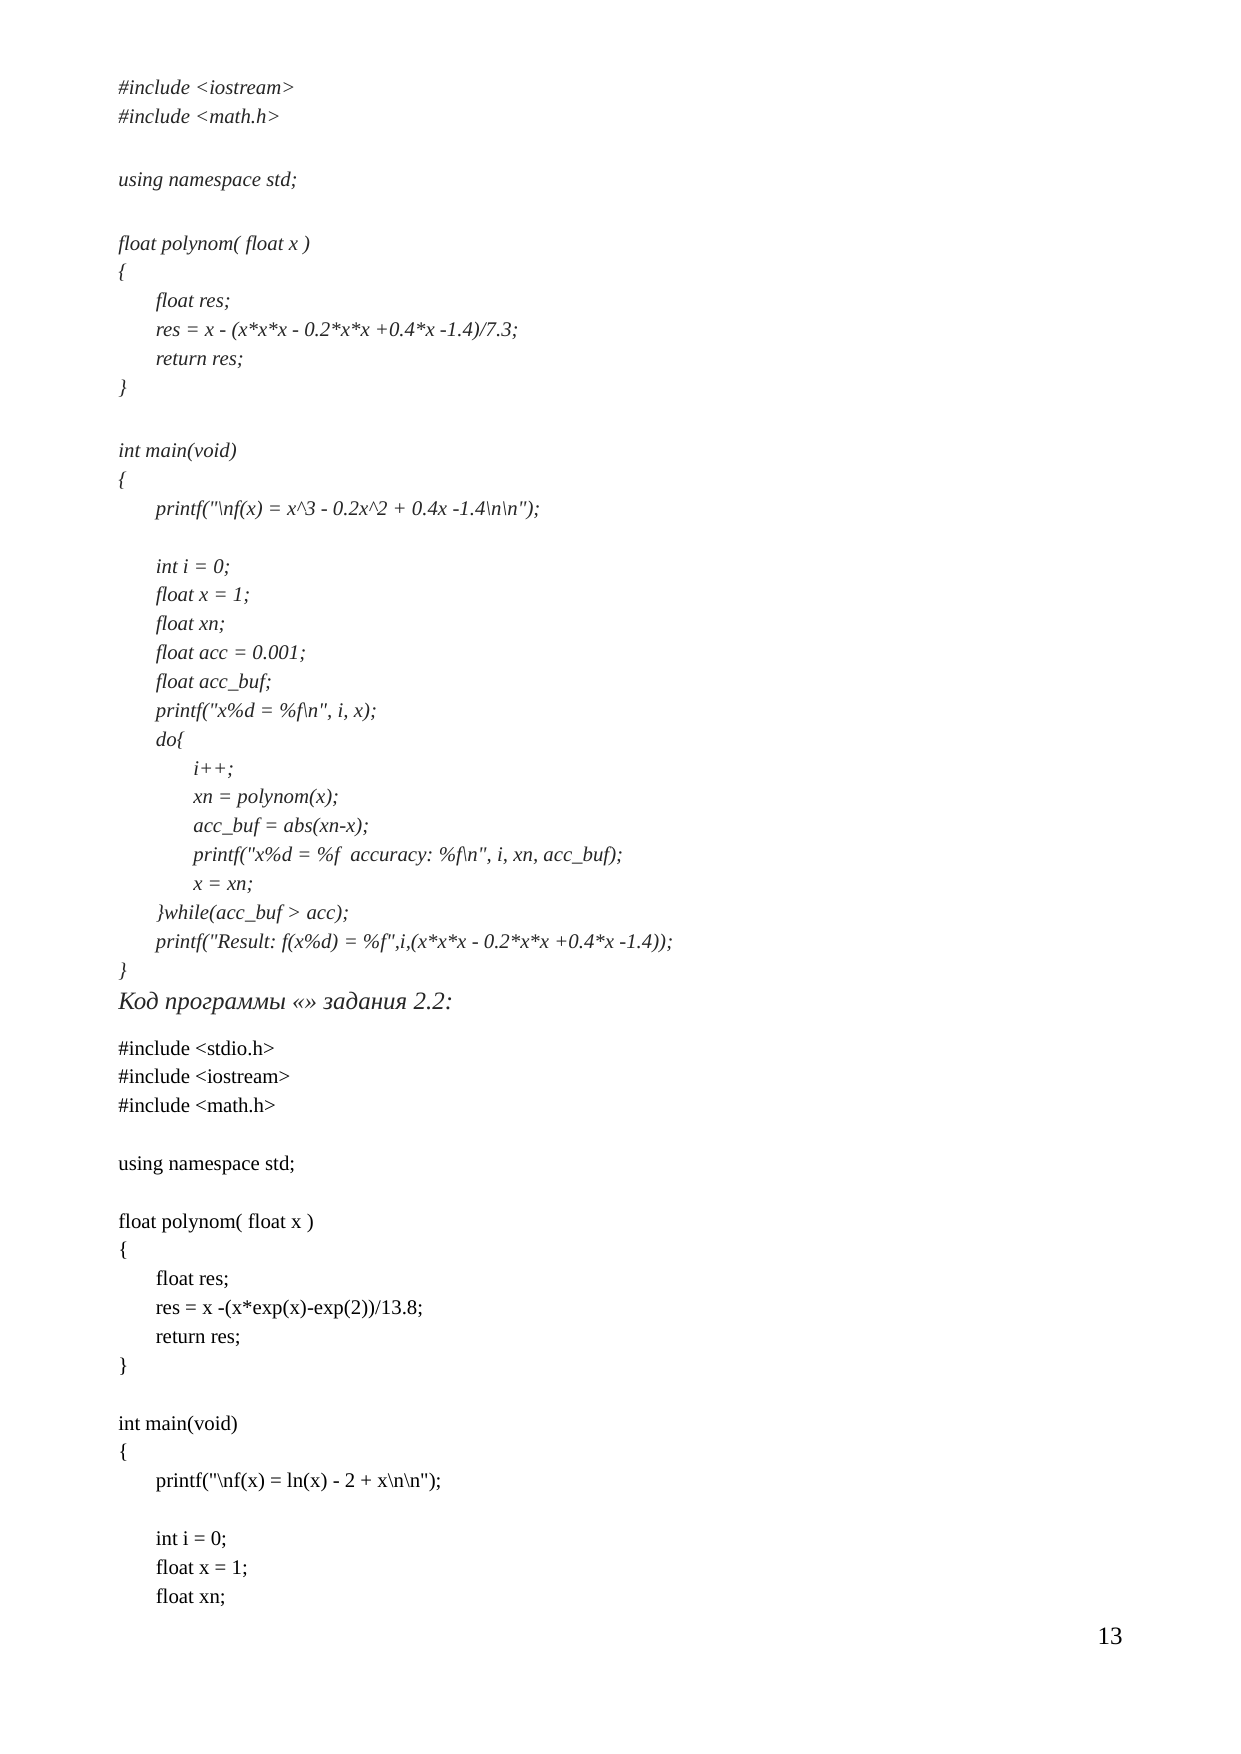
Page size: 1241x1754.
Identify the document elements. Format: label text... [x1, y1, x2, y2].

text res = x - (x*x*x - 0.2*x*x +0.4*x -1.4)/7.3; [118, 317, 1122, 341]
text float x = 1; [118, 1555, 1122, 1579]
text { [118, 1439, 1122, 1463]
text int i = 0; [118, 1526, 1122, 1550]
text acc_buf = abs(xn-x); [118, 813, 1122, 837]
text float acc = 0.001; [118, 640, 1122, 664]
text xn = polynom(x); [118, 784, 1122, 808]
text { [118, 1237, 1122, 1261]
text return res; [118, 1324, 1122, 1348]
text int main(void) [118, 438, 1122, 462]
text #include <math.h> [118, 1093, 1122, 1117]
text #include <stdio.h> [118, 1035, 1122, 1059]
text } [118, 375, 1122, 399]
text printf("\nf(x) = x^3 - 0.2x^2 + 0.4x -1.4\n\n"); [118, 496, 1122, 520]
text float x = 1; [118, 582, 1122, 606]
text float res; [118, 1266, 1122, 1290]
text using namespace std; [118, 1151, 1122, 1175]
text float res; [118, 288, 1122, 312]
text }while(acc_buf > acc); [118, 900, 1122, 924]
text x = xn; [118, 871, 1122, 895]
text } [118, 1353, 1122, 1377]
text int i = 0; [118, 553, 1122, 578]
text return res; [118, 346, 1122, 370]
text printf("x%d = %f accuracy: %f\n", i, xn, acc_buf); [118, 842, 1122, 866]
text float acc_buf; [118, 669, 1122, 693]
text { [118, 467, 1122, 491]
text float polynom( float x ) [118, 231, 1122, 254]
text i++; [118, 756, 1122, 779]
text float polynom( float x ) [118, 1208, 1122, 1233]
text float xn; [118, 611, 1122, 635]
text using namespace std; [118, 167, 1122, 191]
text printf("x%d = %f\n", i, x); [118, 698, 1122, 722]
text #include <iostream> [118, 75, 1122, 99]
text printf("\nf(x) = ln(x) - 2 + x\n\n"); [118, 1468, 1122, 1492]
text printf("Result: f(x%d) = %f",i,(x*x*x - 0.2*x*x +0.4*x -1.4)); [118, 929, 1122, 953]
text #include <iostream> [118, 1064, 1122, 1088]
text res = x -(x*exp(x)-exp(2))/13.8; [118, 1295, 1122, 1319]
text } [118, 957, 1122, 982]
text Код программы «» задания 2.2: [118, 986, 1122, 1015]
text #include <math.h> [118, 104, 1122, 128]
text { [118, 259, 1122, 283]
text int main(void) [118, 1411, 1122, 1434]
text do{ [118, 727, 1122, 751]
text float xn; [118, 1584, 1122, 1608]
